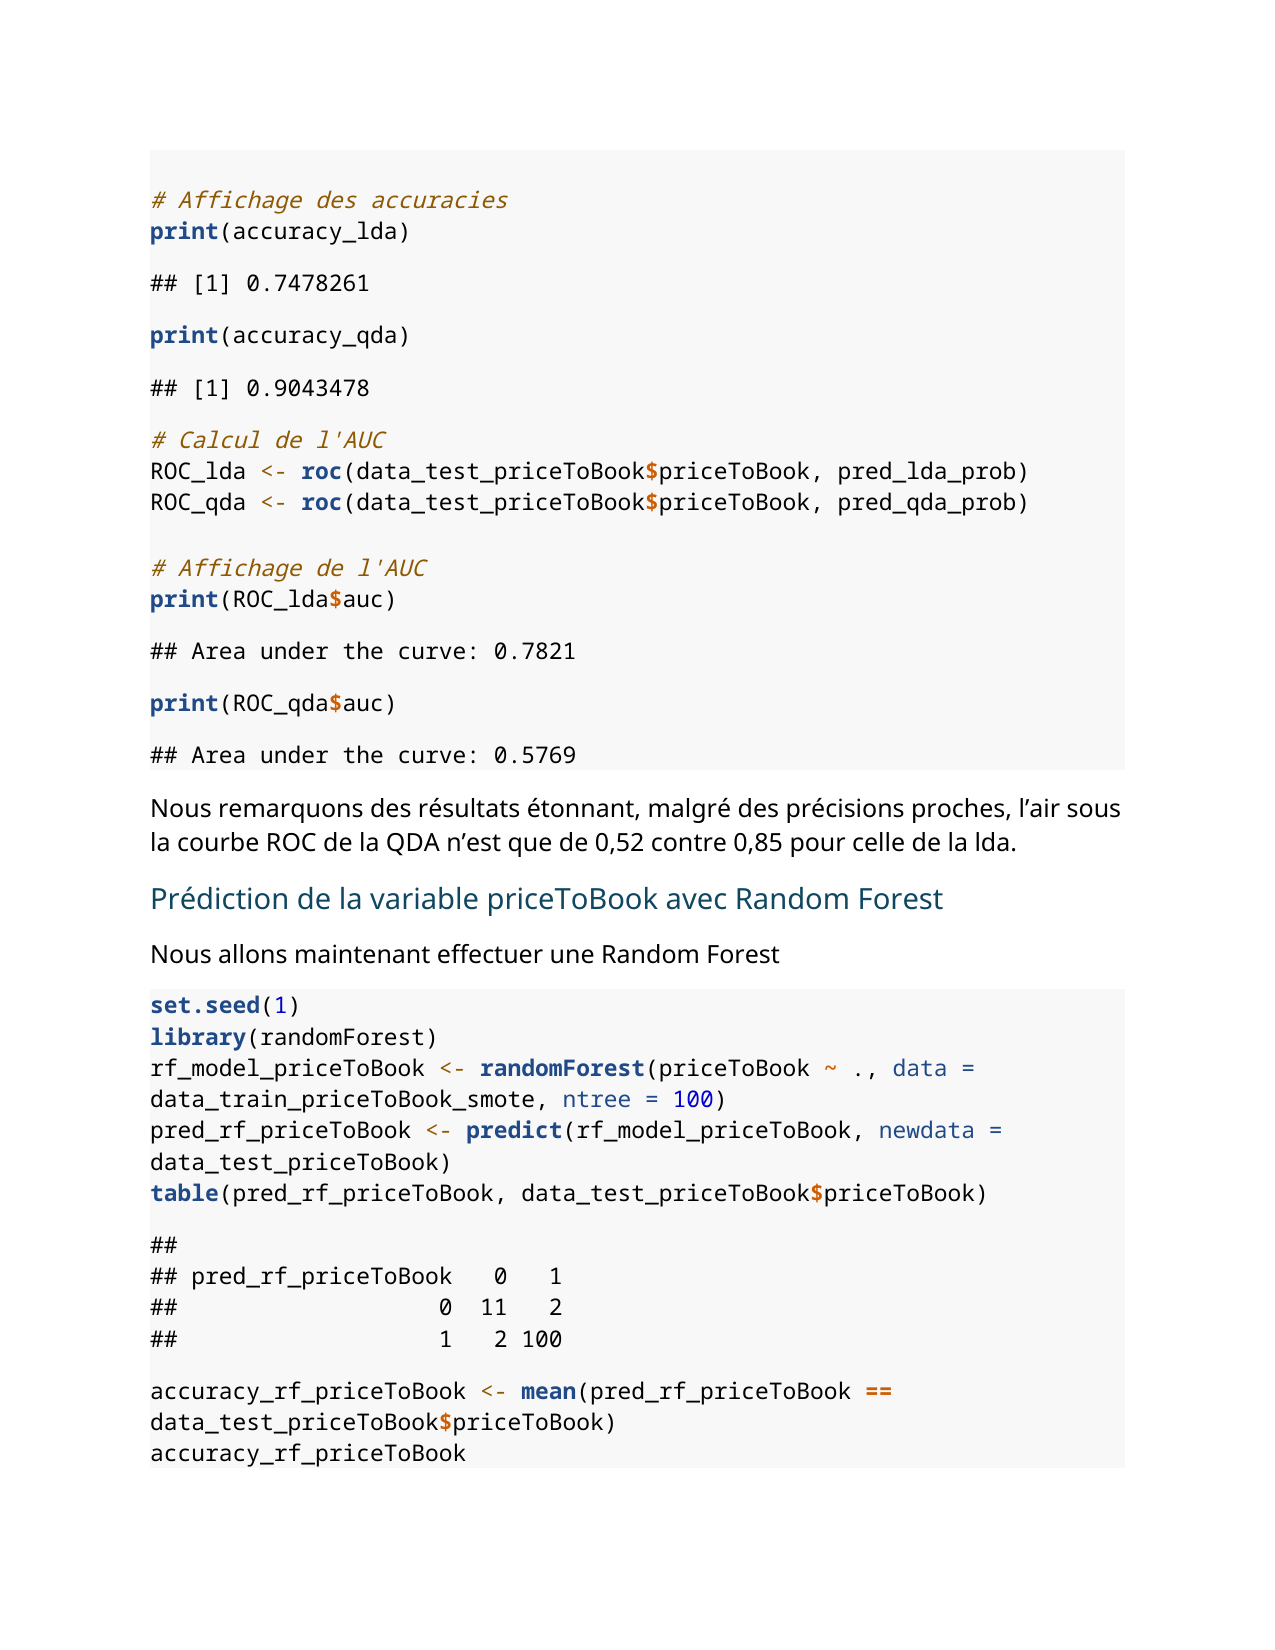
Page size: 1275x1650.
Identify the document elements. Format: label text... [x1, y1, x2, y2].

text ## ## pred_rf_priceToBook 0 1 ## 0 11 2 ## 1 2 100 [150, 1229, 1125, 1354]
text ## [1] 0.7478261 [150, 267, 1125, 299]
subtitle Prédiction de la variable priceToBook avec Random Forest [150, 878, 1125, 918]
text # Affichage des accuracies print(accuracy_lda) [150, 150, 1125, 247]
text ## Area under the curve: 0.7821 [150, 635, 1125, 666]
text # Calcul de l'AUC ROC_lda <- roc(data_test_priceToBook$priceToBook, pred_lda_prob) ROC_qda <- roc(data_test_priceToBook$priceToBook, pred_qda_prob) # Affichage de l'AUC print(ROC_lda$auc) [150, 424, 1125, 614]
text ## Area under the curve: 0.5769 [150, 739, 1125, 770]
text Nous remarquons des résultats étonnant, malgré des précisions proches, l’air sous la courbe ROC de la QDA n’est que de 0,52 contre 0,85 pour celle de la lda. [150, 791, 1125, 859]
text print(accuracy_qda) [150, 319, 1125, 351]
text accuracy_rf_priceToBook <- mean(pred_rf_priceToBook == data_test_priceToBook$priceToBook) accuracy_rf_priceToBook [150, 1374, 1125, 1468]
text print(ROC_qda$auc) [397, 687, 1125, 718]
text Nous allons maintenant effectuer une Random Forest [150, 936, 1125, 970]
text set.seed(1) library(randomForest) rf_model_priceToBook <- randomForest(priceToBook ~ ., data = data_train_priceToBook_smote, ntree = 100) pred_rf_priceToBook <- predict(rf_model_priceToBook, newdata = data_test_priceToBook) table(pred_rf_priceToBook, data_test_priceToBook$priceToBook) [301, 989, 1125, 1208]
text ## [1] 0.9043478 [150, 372, 1125, 403]
